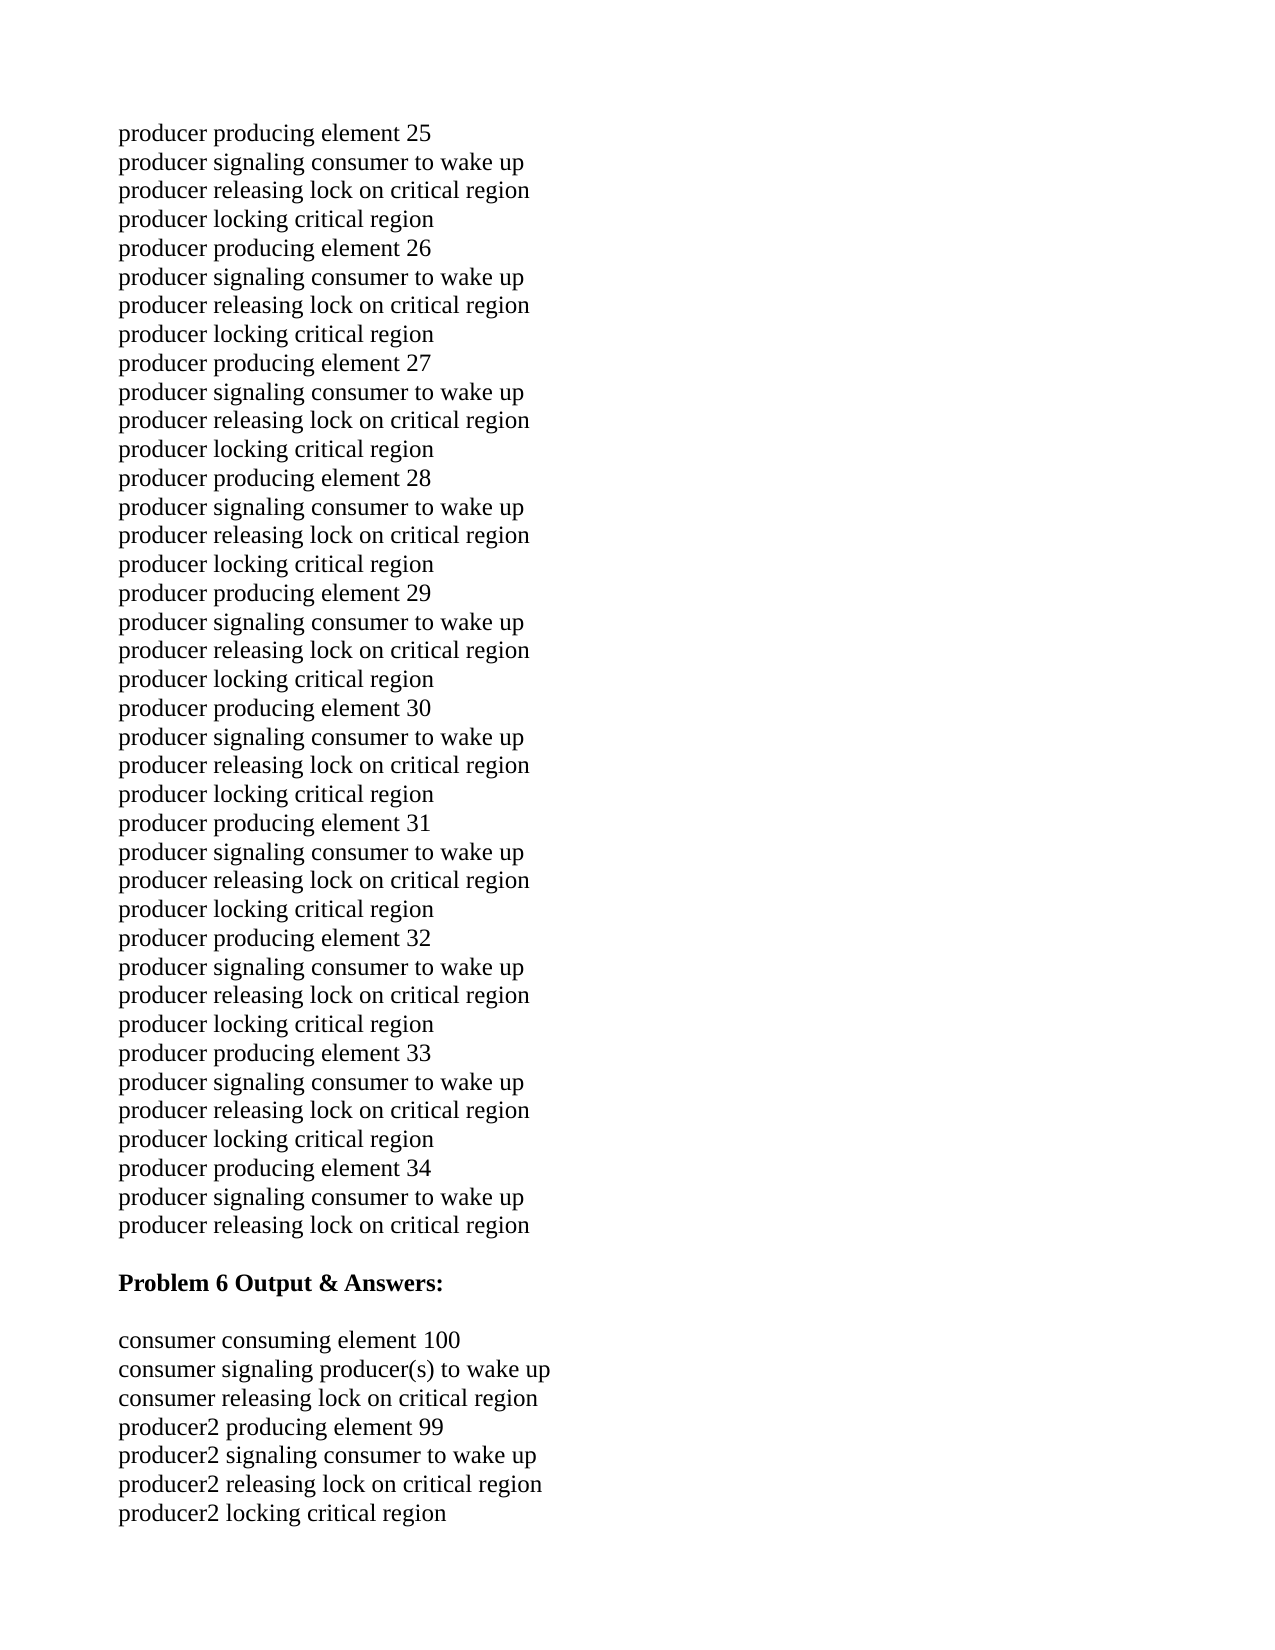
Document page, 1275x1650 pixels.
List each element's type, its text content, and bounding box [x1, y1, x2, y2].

text producer2 releasing lock on critical region [118, 1469, 1157, 1498]
text producer2 producing element 99 [118, 1412, 1157, 1441]
text producer producing element 31 [118, 808, 1157, 837]
text producer releasing lock on critical region [118, 866, 1157, 894]
text producer signaling consumer to wake up [118, 722, 1157, 751]
text producer locking critical region [118, 549, 1157, 578]
text producer releasing lock on critical region [118, 636, 1157, 664]
text producer producing element 32 [118, 923, 1157, 952]
text producer releasing lock on critical region [118, 406, 1157, 434]
text producer locking critical region [118, 1009, 1157, 1038]
text producer producing element 27 [118, 348, 1157, 377]
text producer producing element 26 [118, 233, 1157, 262]
text producer signaling consumer to wake up [118, 607, 1157, 636]
text consumer signaling producer(s) to wake up [118, 1354, 1157, 1383]
text producer2 signaling consumer to wake up [118, 1441, 1157, 1469]
text producer releasing lock on critical region [118, 291, 1157, 319]
text producer locking critical region [118, 204, 1157, 233]
text producer producing element 34 [118, 1153, 1157, 1182]
text producer locking critical region [118, 779, 1157, 808]
text producer locking critical region [118, 434, 1157, 463]
text Problem 6 Output & Answers: [118, 1268, 1157, 1297]
text producer signaling consumer to wake up [118, 952, 1157, 981]
text producer signaling consumer to wake up [118, 837, 1157, 866]
text producer producing element 33 [118, 1038, 1157, 1067]
text producer signaling consumer to wake up [118, 147, 1157, 176]
text consumer consuming element 100 [118, 1326, 1157, 1354]
text producer releasing lock on critical region [118, 1096, 1157, 1124]
text consumer releasing lock on critical region [118, 1383, 1157, 1412]
text producer producing element 28 [118, 463, 1157, 492]
text producer locking critical region [118, 319, 1157, 348]
text producer releasing lock on critical region [118, 981, 1157, 1009]
text producer signaling consumer to wake up [118, 262, 1157, 291]
text producer signaling consumer to wake up [118, 377, 1157, 406]
text producer releasing lock on critical region [118, 521, 1157, 549]
text producer2 locking critical region [118, 1498, 1157, 1527]
text producer producing element 29 [118, 578, 1157, 607]
text producer signaling consumer to wake up [118, 492, 1157, 521]
text producer locking critical region [118, 894, 1157, 923]
text producer locking critical region [118, 664, 1157, 693]
text producer producing element 25 [118, 118, 1157, 147]
text producer signaling consumer to wake up [118, 1067, 1157, 1096]
text producer signaling consumer to wake up [118, 1182, 1157, 1211]
text producer releasing lock on critical region [118, 1211, 1157, 1239]
text producer releasing lock on critical region [118, 751, 1157, 779]
text producer locking critical region [118, 1124, 1157, 1153]
text producer releasing lock on critical region [118, 176, 1157, 204]
text producer producing element 30 [118, 693, 1157, 722]
